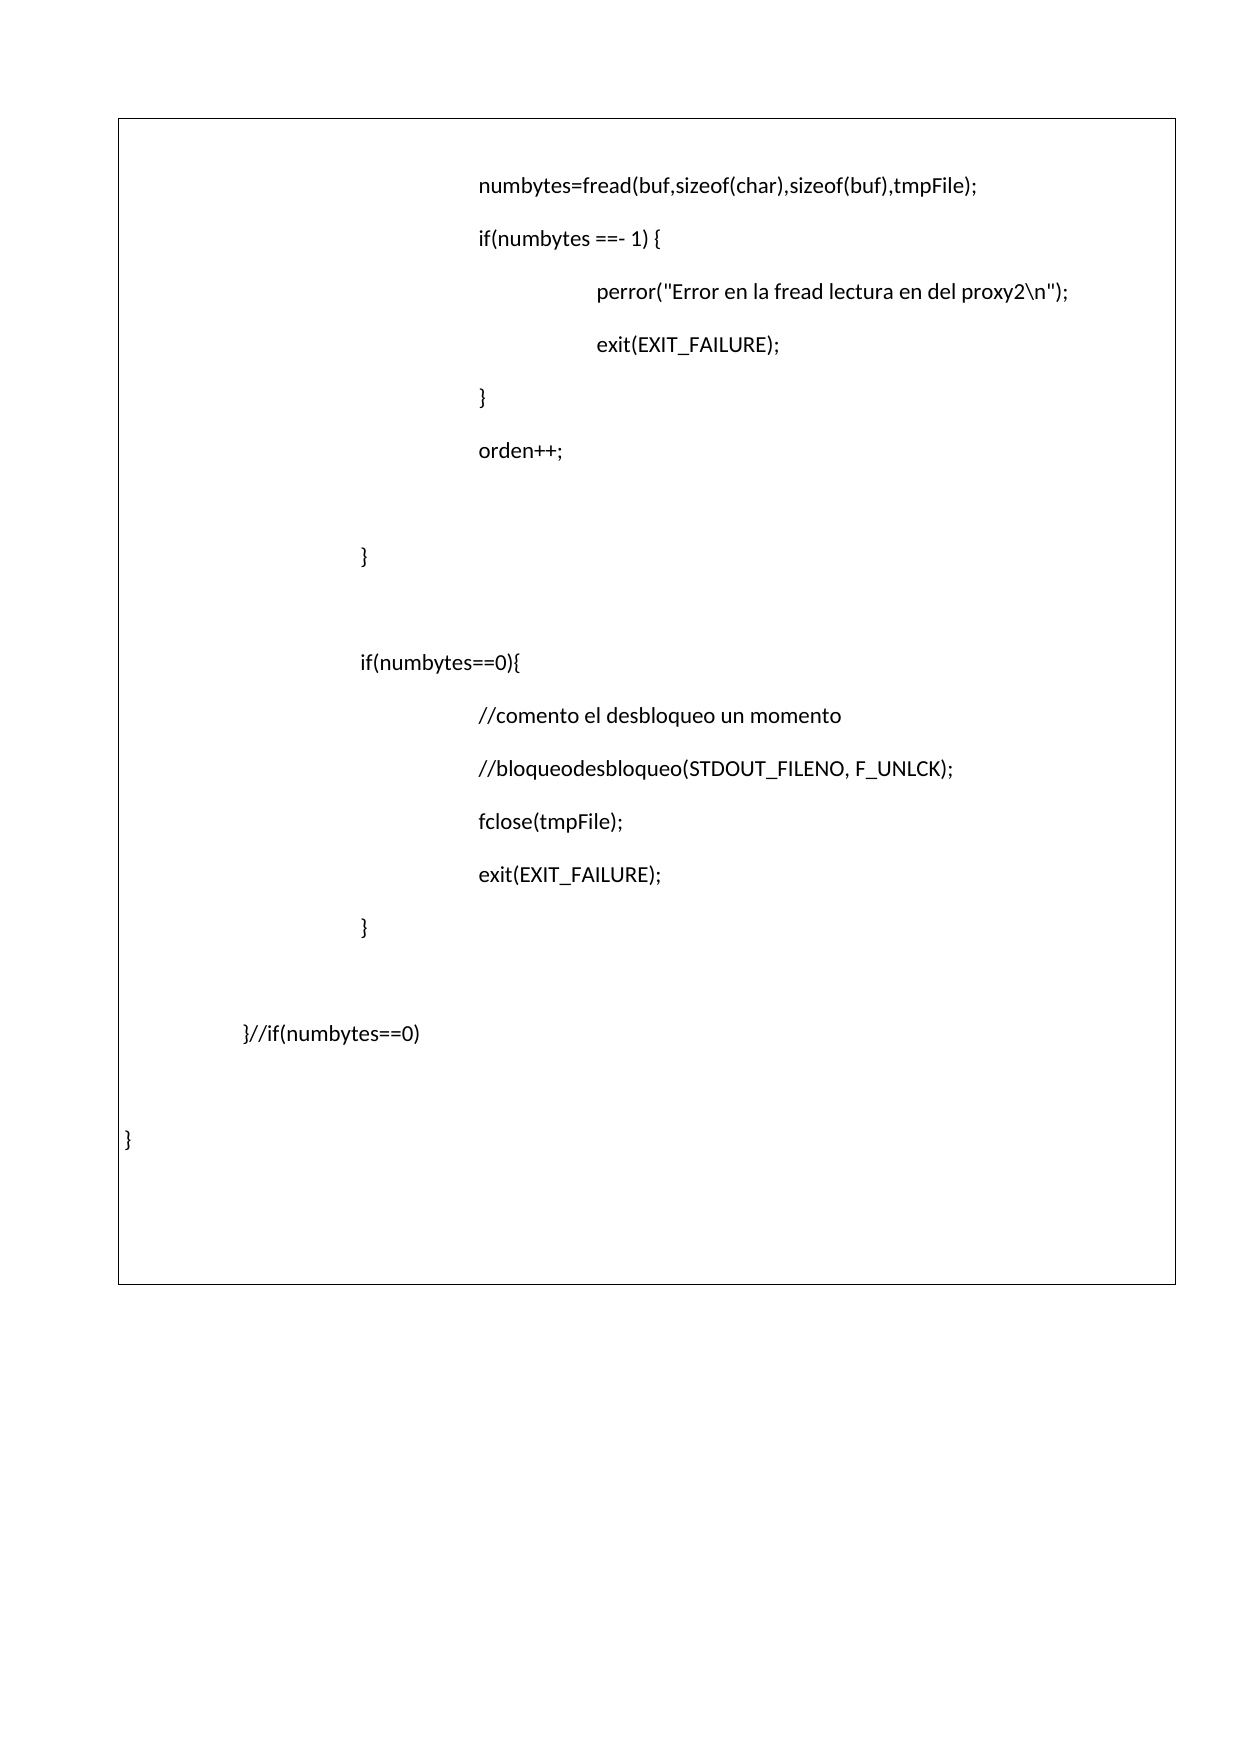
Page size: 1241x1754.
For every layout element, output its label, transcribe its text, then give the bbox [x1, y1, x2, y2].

table_header numbytes=fread(buf,sizeof(char),sizeof(buf),tmpFile); if(numbytes ==- 1) { perror("Error en la fread lectura en del proxy2\n"); exit(EXIT_FAILURE); } orden++; } if(numbytes==0){ //comento el desbloqueo un momento //bloqueodesbloqueo(STDOUT_FILENO, F_UNLCK); fclose(tmpFile); exit(EXIT_FAILURE); } }//if(numbytes==0) } [119, 119, 1175, 1284]
